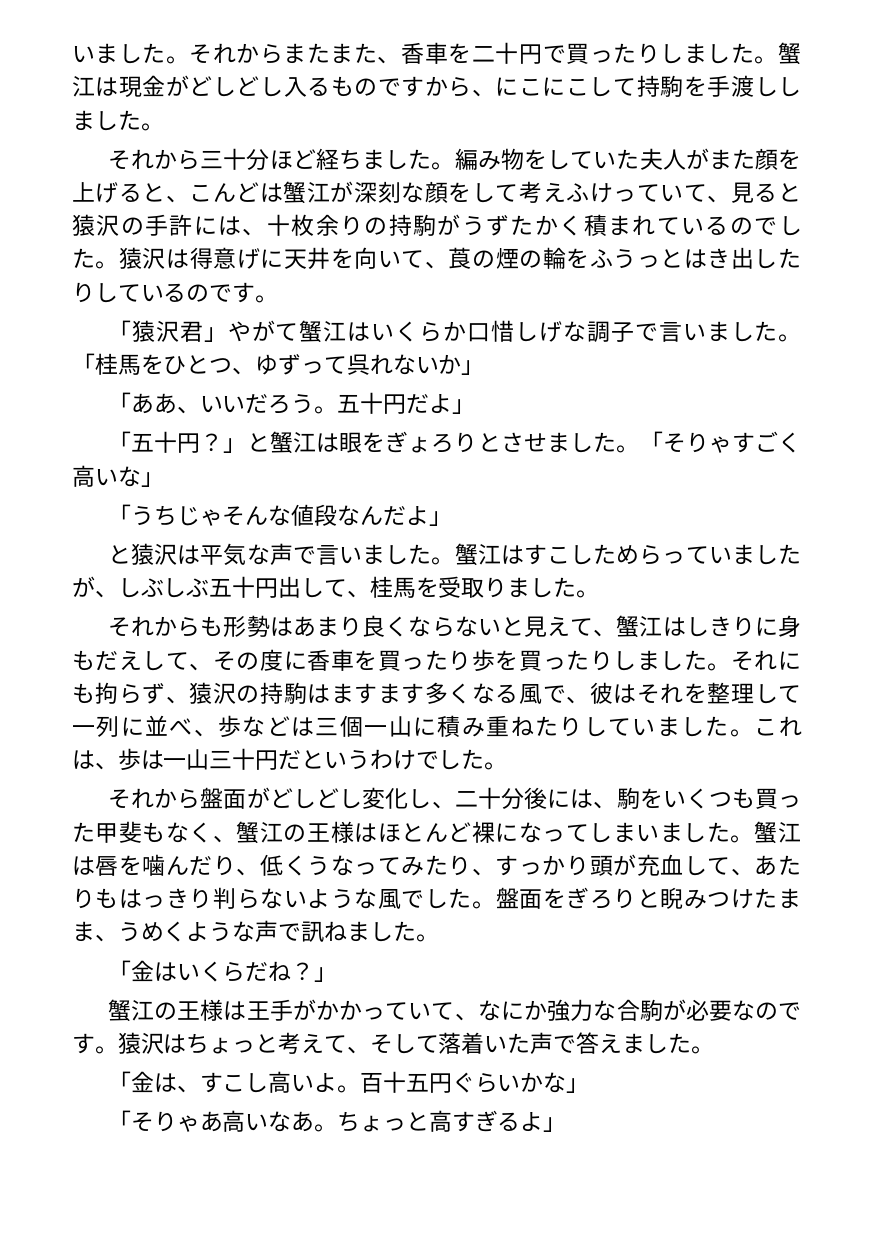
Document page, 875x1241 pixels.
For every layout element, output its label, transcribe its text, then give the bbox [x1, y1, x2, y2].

text 「五十円？」と蟹江は眼をぎょろりとさせました。「そりゃすごく高いな」 [72, 425, 802, 492]
text 蟹江の王様は王手がかかっていて、なにか強力な合駒が必要なのです。猿沢はちょっと考えて、そして落着いた声で答えました。 [72, 993, 802, 1059]
text それから三十分ほど経ちました。編み物をしていた夫人がまた顔を上げると、こんどは蟹江が深刻な顔をして考えふけっていて、見ると猿沢の手許には、十枚余りの持駒がうずたかく積まれているのでした。猿沢は得意げに天井を向いて、莨の煙の輪をふうっとはき出したりしているのです。 [72, 142, 802, 308]
text それから盤面がどしどし変化し、二十分後には、駒をいくつも買った甲斐もなく、蟹江の王様はほとんど裸になってしまいました。蟹江は唇を噛んだり、低くうなってみたり、すっかり頭が充血して、あたりもはっきり判らないような風でした。盤面をぎろりと睨みつけたまま、うめくような声で訊ねました。 [72, 781, 802, 947]
text 「金は、すこし高いよ。百十五円ぐらいかな」 [72, 1065, 802, 1098]
text いました。それからまたまた、香車を二十円で買ったりしました。蟹江は現金がどしどし入るものですから、にこにこして持駒を手渡ししました。 [72, 36, 802, 136]
text 「そりゃあ高いなあ。ちょっと高すぎるよ」 [72, 1104, 802, 1137]
text 「うちじゃそんな値段なんだよ」 [72, 498, 802, 531]
text 「猿沢君」やがて蟹江はいくらか口惜しげな調子で言いました。「桂馬をひとつ、ゆずって呉れないか」 [72, 314, 802, 380]
text と猿沢は平気な声で言いました。蟹江はすこしためらっていましたが、しぶしぶ五十円出して、桂馬を受取りました。 [72, 537, 802, 603]
text 「金はいくらだね？」 [72, 953, 802, 987]
text それからも形勢はあまり良くならないと見えて、蟹江はしきりに身もだえして、その度に香車を買ったり歩を買ったりしました。それにも拘らず、猿沢の持駒はますます多くなる風で、彼はそれを整理して一列に並べ、歩などは三個一山に積み重ねたりしていました。これは、歩は一山三十円だというわけでした。 [72, 609, 802, 775]
text 「ああ、いいだろう。五十円だよ」 [72, 386, 802, 419]
